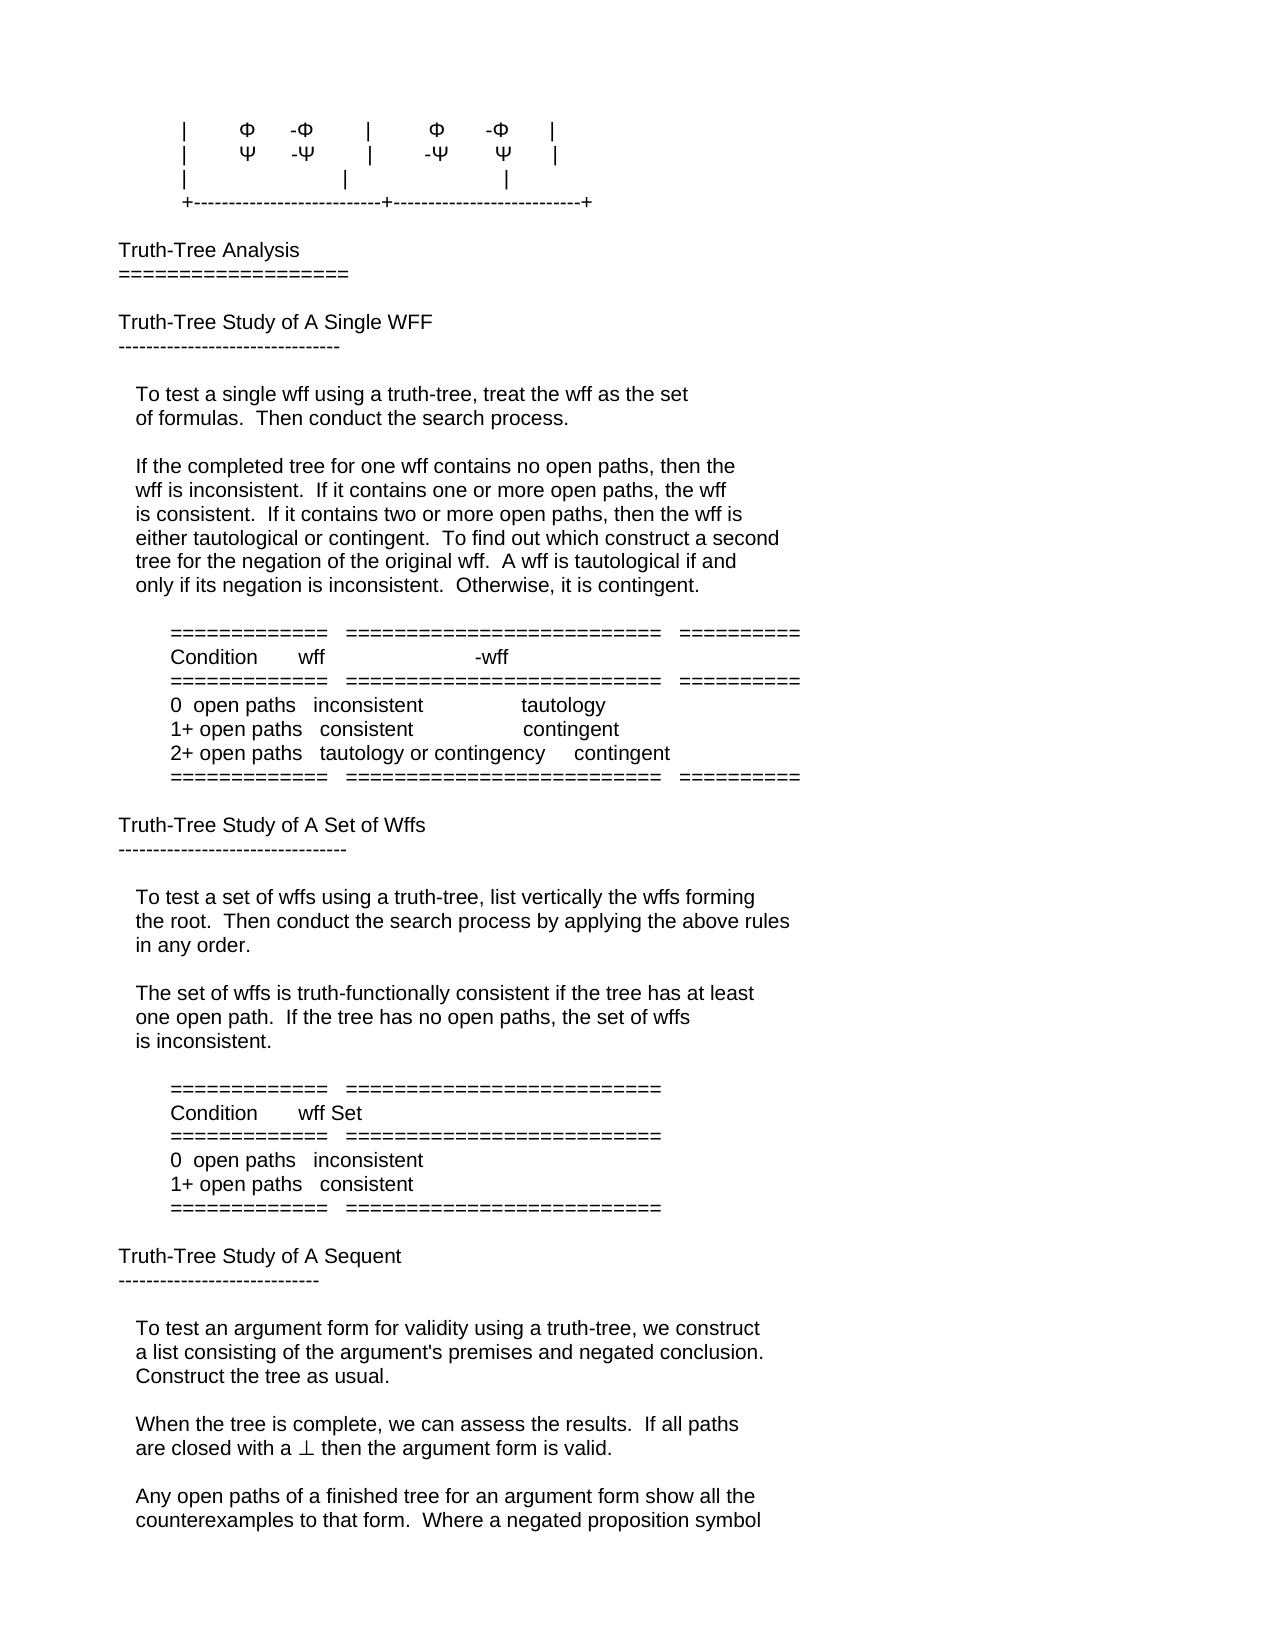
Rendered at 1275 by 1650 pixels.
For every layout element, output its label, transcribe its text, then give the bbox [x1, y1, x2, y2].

text ============= ========================== [118, 1076, 1157, 1100]
text Truth-Tree Study of A Sequent [118, 1244, 1157, 1268]
text ----------------------------- [118, 1268, 1157, 1292]
text --------------------------------- [118, 837, 1157, 861]
text ============= ========================== [118, 1196, 1157, 1220]
text either tautological or contingent. To find out which construct a second [118, 525, 1157, 549]
text ============= ========================== ========== [118, 765, 1157, 789]
text wff is inconsistent. If it contains one or more open paths, the wff [118, 477, 1157, 501]
text Condition wff Set [118, 1100, 1157, 1124]
text of formulas. Then conduct the search process. [118, 406, 1157, 429]
text The set of wffs is truth-functionally consistent if the tree has at least [118, 981, 1157, 1004]
text Construct the tree as usual. [118, 1364, 1157, 1388]
text is inconsistent. [118, 1028, 1157, 1052]
text -------------------------------- [118, 334, 1157, 358]
text 0 open paths inconsistent tautology [118, 693, 1157, 717]
text To test a set of wffs using a truth-tree, list vertically the wffs forming [118, 885, 1157, 909]
text Truth-Tree Analysis [118, 238, 1157, 262]
text ============= ========================== ========== [118, 669, 1157, 693]
text 1+ open paths consistent [118, 1172, 1157, 1196]
text 0 open paths inconsistent [118, 1148, 1157, 1172]
text in any order. [118, 933, 1157, 957]
text +---------------------------+---------------------------+ [118, 190, 1157, 214]
text =================== [118, 262, 1157, 286]
text To test an argument form for validity using a truth-tree, we construct [118, 1316, 1157, 1340]
text only if its negation is inconsistent. Otherwise, it is contingent. [118, 573, 1157, 597]
text | Φ -Φ | Φ -Φ | [118, 118, 1157, 142]
text counterexamples to that form. Where a negated proposition symbol [118, 1508, 1157, 1532]
text 2+ open paths tautology or contingency contingent [118, 741, 1157, 765]
text | | | [118, 166, 1157, 190]
text Any open paths of a finished tree for an argument form show all the [118, 1484, 1157, 1508]
text ============= ========================== [118, 1124, 1157, 1148]
text | Ψ -Ψ | -Ψ Ψ | [118, 142, 1157, 166]
text the root. Then conduct the search process by applying the above rules [118, 909, 1157, 933]
text is consistent. If it contains two or more open paths, then the wff is [118, 501, 1157, 525]
text Truth-Tree Study of A Single WFF [118, 310, 1157, 334]
text When the tree is complete, we can assess the results. If all paths [118, 1412, 1157, 1436]
text To test a single wff using a truth-tree, treat the wff as the set [118, 382, 1157, 406]
text one open path. If the tree has no open paths, the set of wffs [118, 1004, 1157, 1028]
text 1+ open paths consistent contingent [118, 717, 1157, 741]
text ============= ========================== ========== [118, 621, 1157, 645]
text are closed with a ⊥ then the argument form is valid. [118, 1436, 1157, 1460]
text Condition wff -wff [118, 645, 1157, 669]
text If the completed tree for one wff contains no open paths, then the [118, 453, 1157, 477]
text Truth-Tree Study of A Set of Wffs [118, 813, 1157, 837]
text tree for the negation of the original wff. A wff is tautological if and [118, 549, 1157, 573]
text a list consisting of the argument's premises and negated conclusion. [118, 1340, 1157, 1364]
